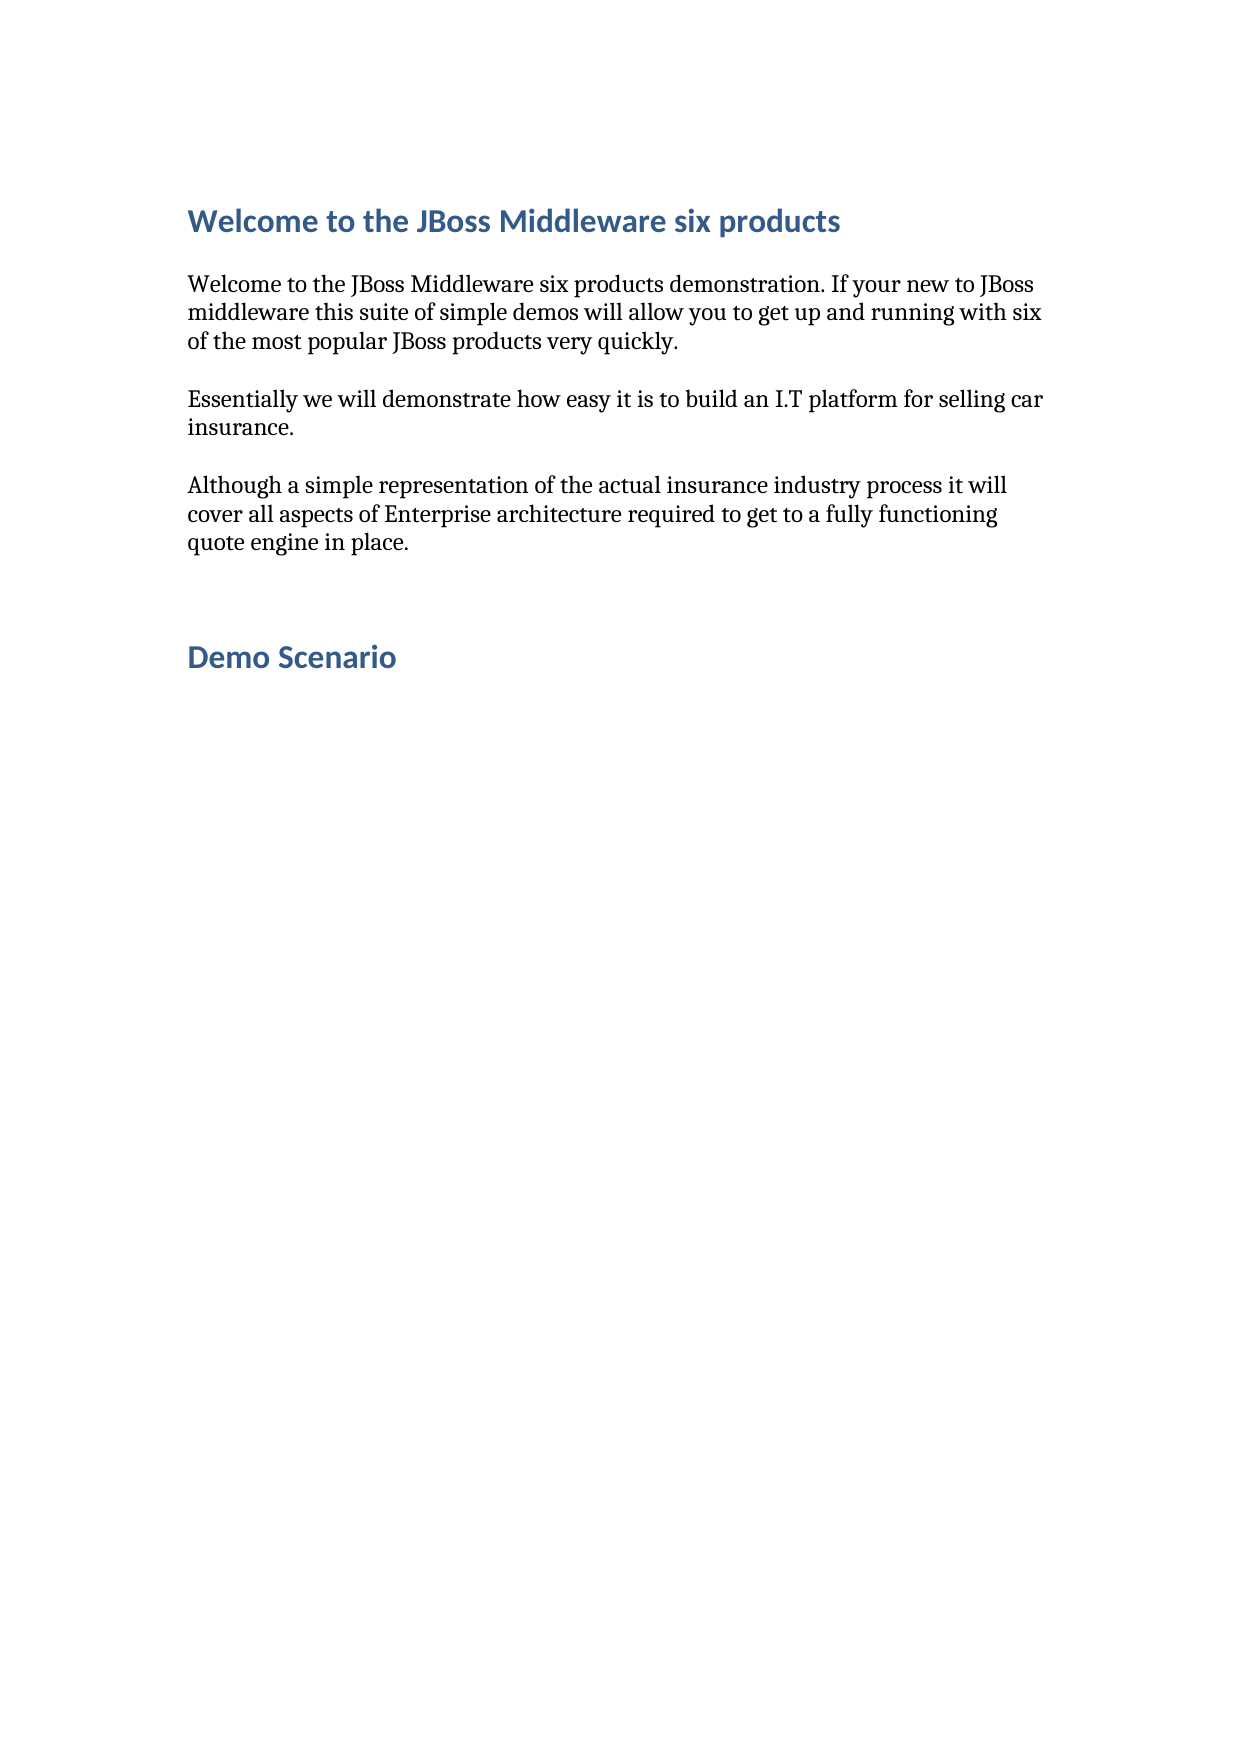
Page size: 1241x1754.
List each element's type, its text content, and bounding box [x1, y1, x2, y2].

text Welcome to the JBoss Middleware six products demonstration. If your new to JBoss middleware this suite of simple demos will allow you to get up and running with six of the most popular JBoss products very quickly. [187, 269, 1053, 356]
subtitle Welcome to the JBoss Middleware six products [187, 200, 1053, 241]
text Essentially we will demonstrate how easy it is to build an I.T platform for selling car insurance. [187, 384, 1053, 442]
subtitle Demo Scenario [187, 636, 1053, 676]
text Although a simple representation of the actual insurance industry process it will cover all aspects of Enterprise architecture required to get to a fully functioning quote engine in place. [187, 471, 1053, 557]
